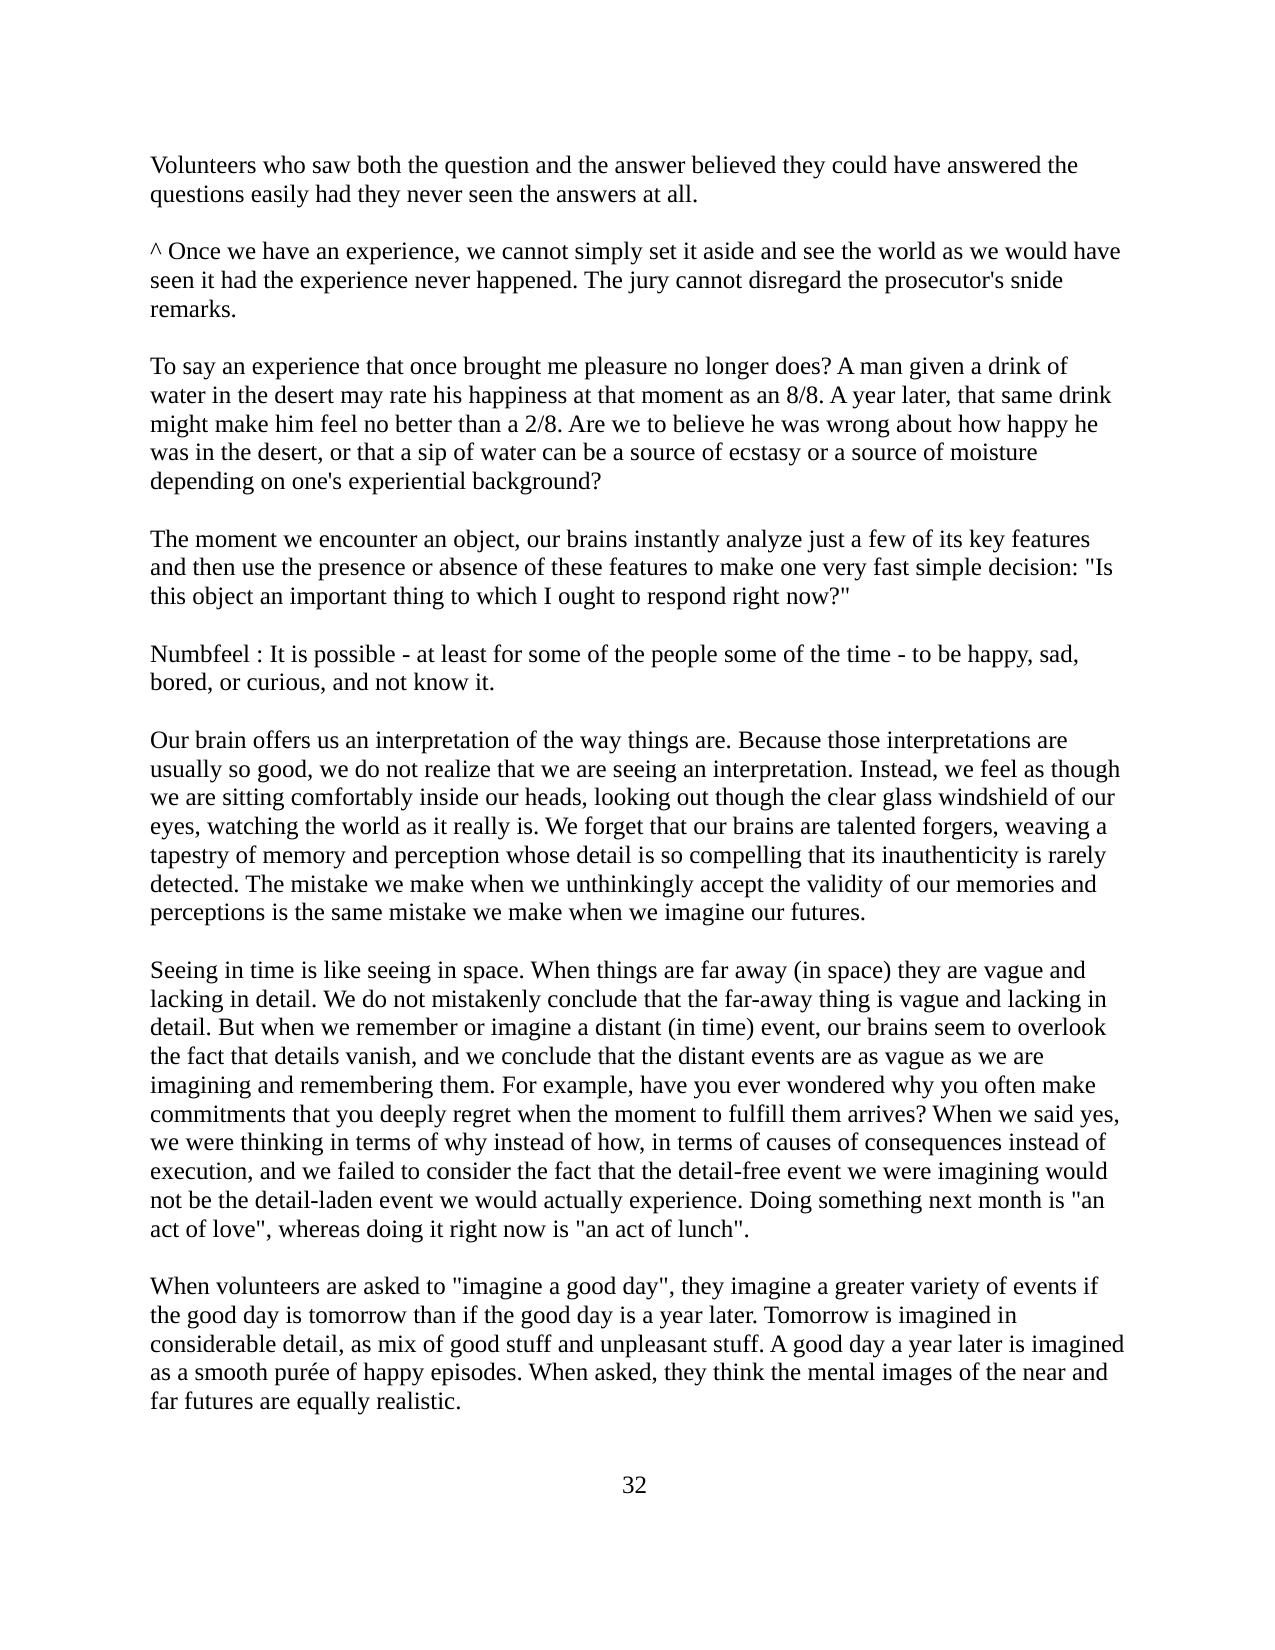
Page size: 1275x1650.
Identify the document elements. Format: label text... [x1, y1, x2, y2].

text Volunteers who saw both the question and the answer believed they could have answered the questions easily had they never seen the answers at all. ^ Once we have an experience, we cannot simply set it aside and see the world as we would have seen it had the experience never happened. The jury cannot disregard the prosecutor's snide remarks. To say an experience that once brought me pleasure no longer does? A man given a drink of water in the desert may rate his happiness at that moment as an 8/8. A year later, that same drink might make him feel no better than a 2/8. Are we to believe he was wrong about how happy he was in the desert, or that a sip of water can be a source of ecstasy or a source of moisture depending on one's experiential background? The moment we encounter an object, our brains instantly analyze just a few of its key features and then use the presence or absence of these features to make one very fast simple decision: "Is this object an important thing to which I ought to respond right now?" Numbfeel : It is possible - at least for some of the people some of the time - to be happy, sad, bored, or curious, and not know it. Our brain offers us an interpretation of the way things are. Because those interpretations are usually so good, we do not realize that we are seeing an interpretation. Instead, we feel as though we are sitting comfortably inside our heads, looking out though the clear glass windshield of our eyes, watching the world as it really is. We forget that our brains are talented forgers, weaving a tapestry of memory and perception whose detail is so compelling that its inauthenticity is rarely detected. The mistake we make when we unthinkingly accept the validity of our memories and perceptions is the same mistake we make when we imagine our futures. Seeing in time is like seeing in space. When things are far away (in space) they are vague and lacking in detail. We do not mistakenly conclude that the far-away thing is vague and lacking in detail. But when we remember or imagine a distant (in time) event, our brains seem to overlook the fact that details vanish, and we conclude that the distant events are as vague as we are imagining and remembering them. For example, have you ever wondered why you often make commitments that you deeply regret when the moment to fulfill them arrives? When we said yes, we were thinking in terms of why instead of how, in terms of causes of consequences instead of execution, and we failed to consider the fact that the detail-free event we were imagining would not be the detail-laden event we would actually experience. Doing something next month is "an act of love", whereas doing it right now is "an act of lunch". When volunteers are asked to "imagine a good day", they imagine a greater variety of events if the good day is tomorrow than if the good day is a year later. Tomorrow is imagined in considerable detail, as mix of good stuff and unpleasant stuff. A good day a year later is imagined as a smooth purée of happy episodes. When asked, they think the mental images of the near and far futures are equally realistic. [150, 150, 1125, 1415]
